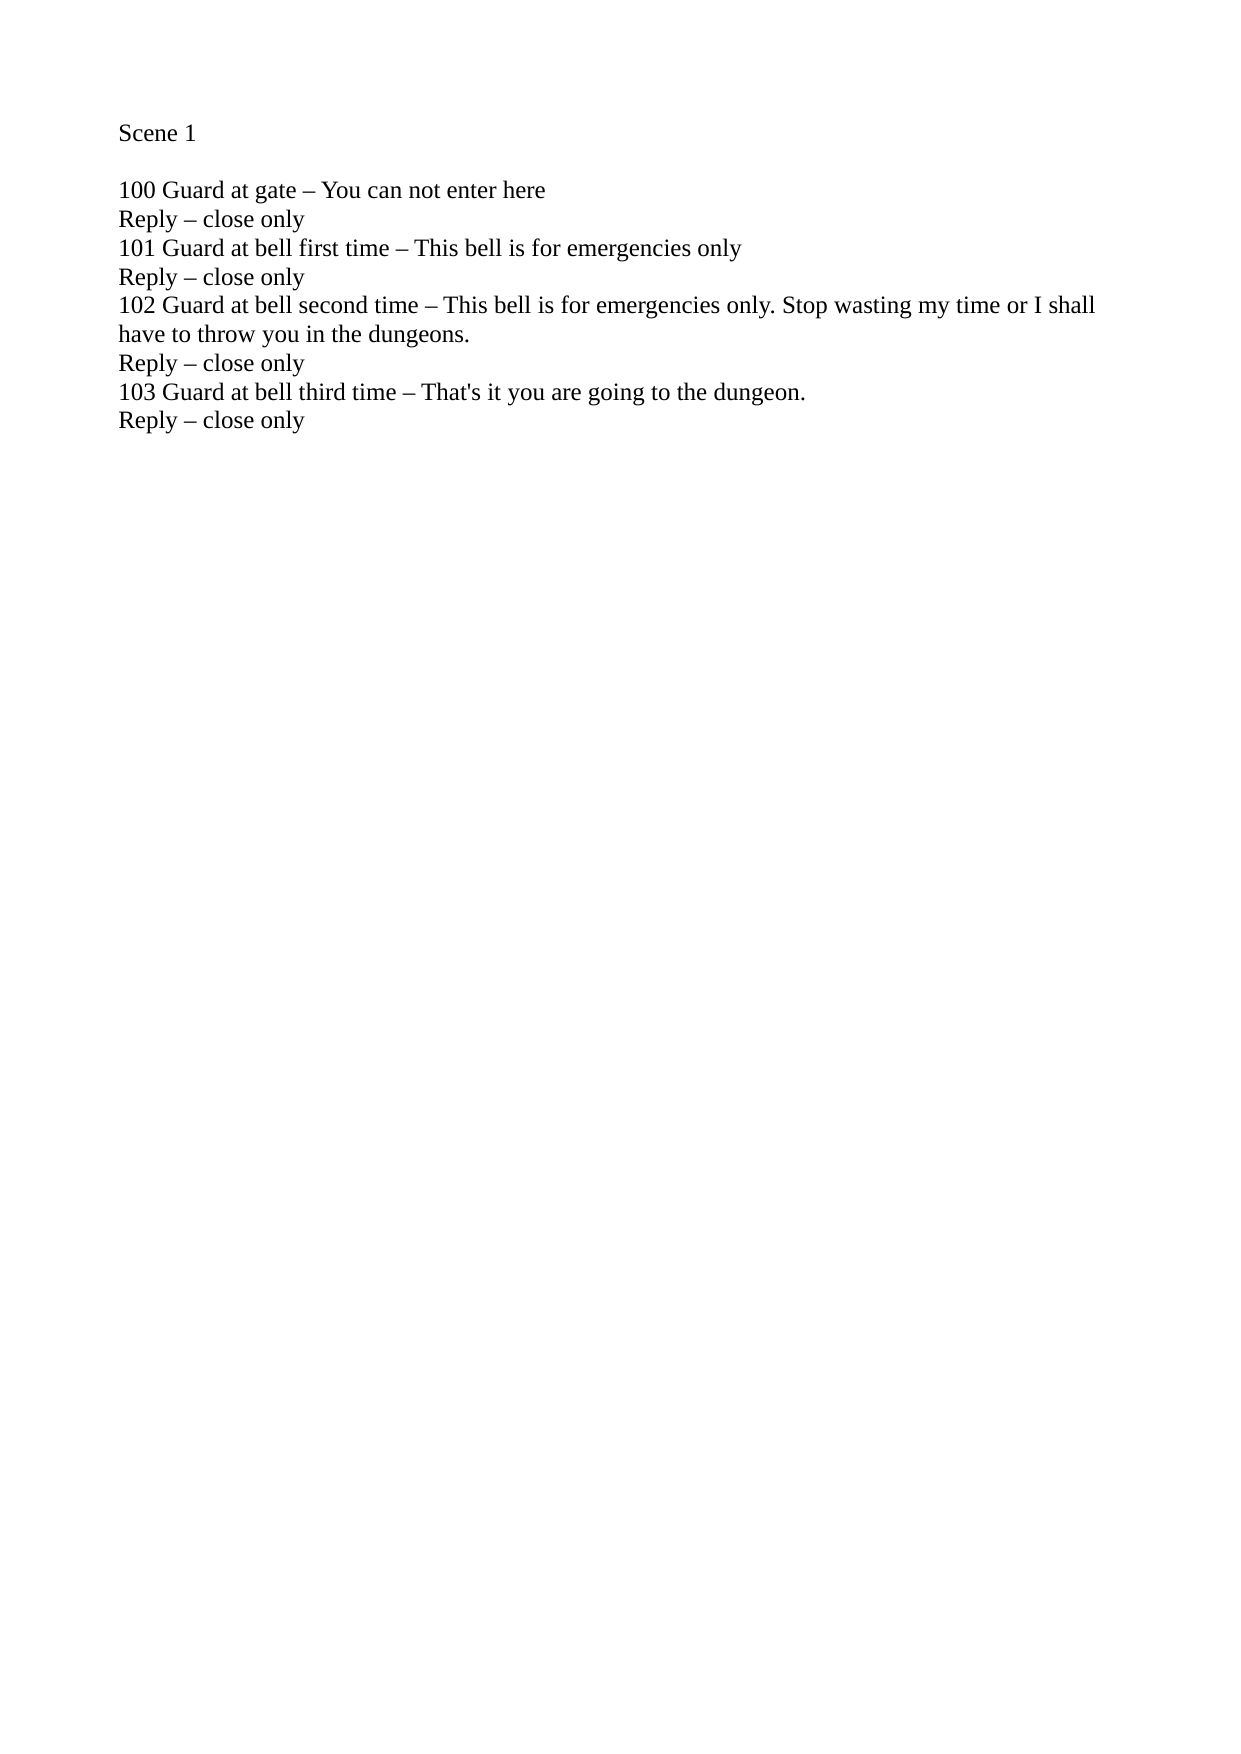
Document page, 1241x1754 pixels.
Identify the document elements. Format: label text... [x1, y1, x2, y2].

text Reply – close only [118, 406, 1122, 434]
text Reply – close only [118, 262, 1122, 291]
text 100 Guard at gate – You can not enter here [118, 176, 1122, 204]
text 103 Guard at bell third time – That's it you are going to the dungeon. [118, 377, 1122, 406]
text 102 Guard at bell second time – This bell is for emergencies only. Stop wasting my time or I shall have to throw you in the dungeons. [118, 291, 1122, 348]
text Scene 1 [118, 118, 1122, 147]
text Reply – close only [118, 348, 1122, 377]
text Reply – close only [118, 204, 1122, 233]
text 101 Guard at bell first time – This bell is for emergencies only [118, 233, 1122, 262]
